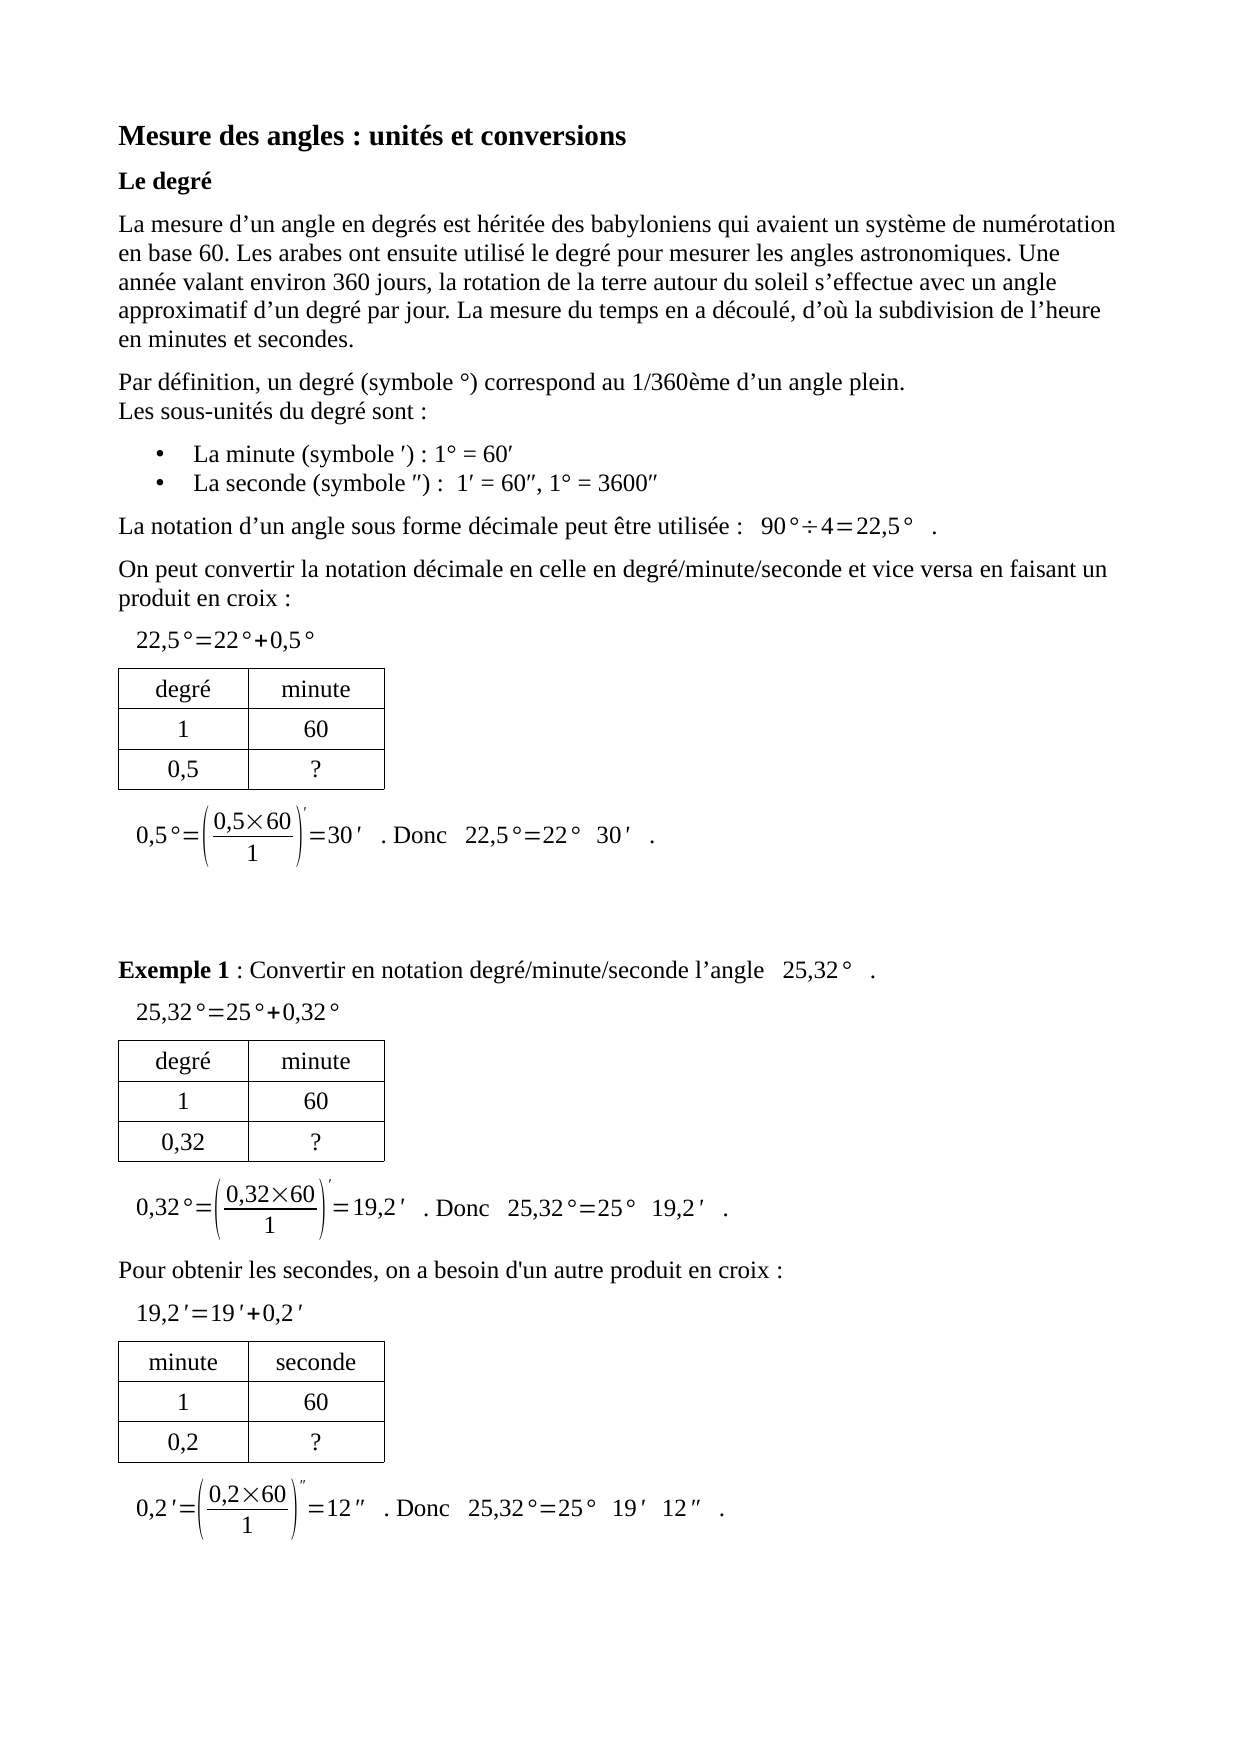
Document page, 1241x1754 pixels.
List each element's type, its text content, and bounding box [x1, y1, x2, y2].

text Par définition, un degré (symbole °) correspond au 1/360ème d’un angle plein. [118, 367, 1122, 396]
table_header degré [119, 669, 248, 708]
text La notation d’un angle sous forme décimale peut être utilisée :. [118, 511, 1122, 540]
table_cell 60 [249, 1082, 384, 1121]
table_cell 1 [119, 1382, 248, 1421]
table_header degré [119, 1041, 248, 1081]
table_header minute [249, 1041, 384, 1081]
text On peut convertir la notation décimale en celle en degré/minute/seconde et vice versa en faisant un produit en croix : [118, 554, 1122, 612]
table_cell 0,2 [119, 1422, 248, 1462]
table_cell ? [249, 750, 384, 789]
table_cell ? [249, 1122, 384, 1161]
text . Donc. [118, 1176, 1122, 1241]
text . Donc. [118, 1476, 1122, 1542]
table_header minute [119, 1342, 248, 1381]
table_cell 1 [119, 709, 248, 749]
text Exemple 1 : Convertir en notation degré/minute/seconde l’angle. [118, 955, 1122, 984]
text Le degré [118, 166, 1122, 195]
text Mesure des angles : unités et conversions [118, 118, 1122, 152]
text . Donc. [118, 803, 1122, 869]
list La seconde (symbole ″) : 1′ = 60″, 1° = 3600″ [156, 468, 1122, 497]
table_cell 60 [249, 709, 384, 749]
table_cell 1 [119, 1082, 248, 1121]
text La mesure d’un angle en degrés est héritée des babyloniens qui avaient un système de numérotation en base 60. Les arabes ont ensuite utilisé le degré pour mesurer les angles astronomiques. Une année valant environ 360 jours, la rotation de la terre autour du soleil s’effectue avec un angle approximatif d’un degré par jour. La mesure du temps en a découlé, d’où la subdivision de l’heure en minutes et secondes. [118, 209, 1122, 353]
table_cell ? [249, 1422, 384, 1462]
table_cell 0,32 [119, 1122, 248, 1161]
table_header seconde [249, 1342, 384, 1381]
table_cell 0,5 [119, 750, 248, 789]
list La minute (symbole ′) : 1° = 60′ [156, 439, 1122, 468]
table_cell 60 [249, 1382, 384, 1421]
text Pour obtenir les secondes, on a besoin d'un autre produit en croix : [118, 1256, 1122, 1284]
text Les sous-unités du degré sont : [118, 396, 1122, 425]
table_header minute [249, 669, 384, 708]
